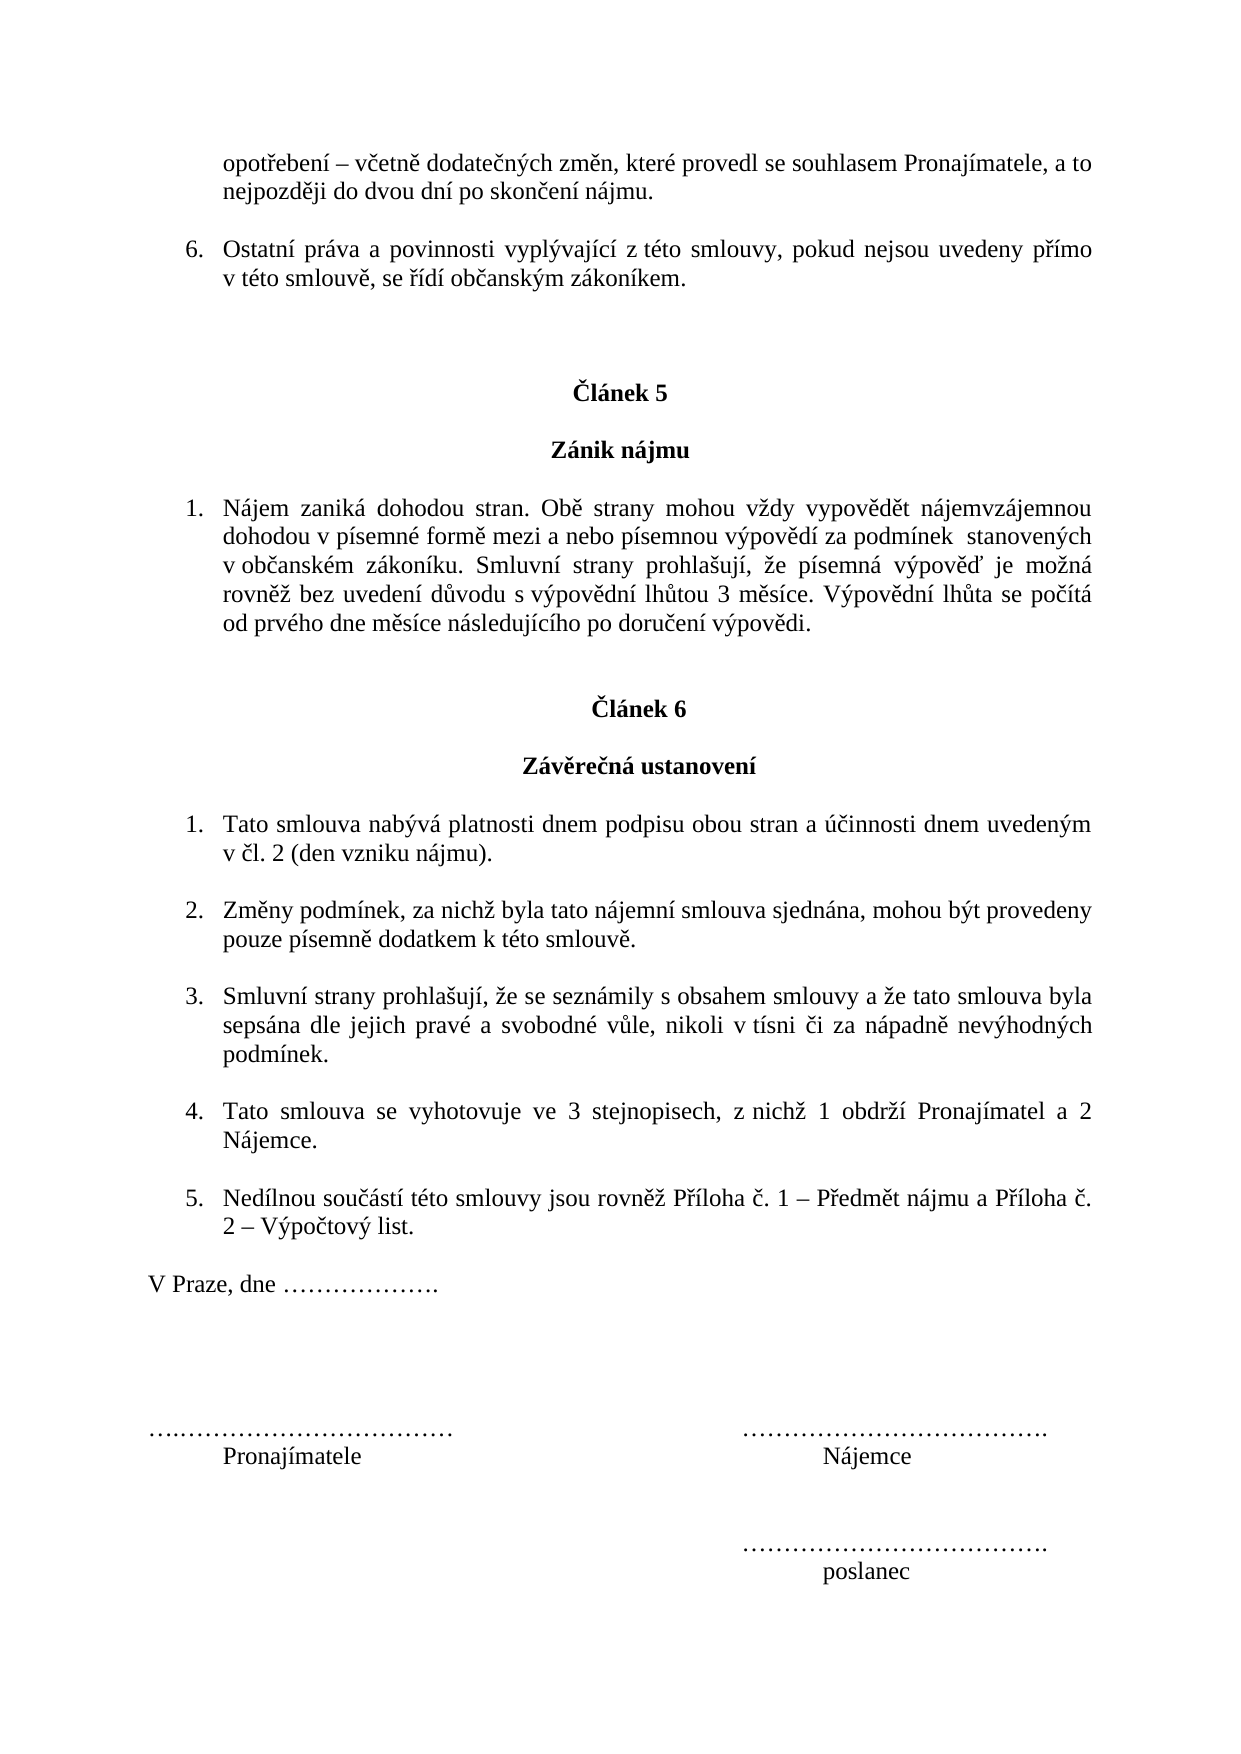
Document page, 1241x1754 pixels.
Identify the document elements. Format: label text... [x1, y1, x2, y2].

list Tato smlouva se vyhotovuje ve 3 stejnopisech, z nichž 1 obdrží Pronajímatel a 2 Nájemce. [185, 1096, 1093, 1154]
picture [612, 1656, 627, 1681]
list Změny podmínek, za nichž byla tato nájemní smlouva sjednána, mohou být provedeny pouze písemně dodatkem k této smlouvě. [185, 895, 1093, 953]
text ….…………………………… ………………………………. [148, 1413, 1093, 1441]
list Tato smlouva nabývá platnosti dnem podpisu obou stran a účinnosti dnem uvedeným v čl. 2 (den vzniku nájmu). [185, 809, 1093, 866]
list Smluvní strany prohlašují, že se seznámily s obsahem smlouvy a že tato smlouva byla sepsána dle jejich pravé a svobodné vůle, nikoli v tísni či za nápadně nevýhodných podmínek. [185, 981, 1093, 1068]
text Zánik nájmu [148, 435, 1093, 464]
list Nedílnou součástí této smlouvy jsou rovněž Příloha č. 1 – Předmět nájmu a Příloha č. 2 – Výpočtový list. [185, 1183, 1093, 1240]
list opotřebení – včetně dodatečných změn, které provedl se souhlasem Pronajímatele, a to nejpozději do dvou dní po skončení nájmu. [185, 148, 1093, 205]
text V Praze, dne ………………. [148, 1269, 1093, 1298]
list Ostatní práva a povinnosti vyplývající z této smlouvy, pokud nejsou uvedeny přímo v této smlouvě, se řídí občanským zákoníkem. [185, 234, 1093, 291]
text ………………………………. [148, 1528, 1093, 1556]
list Nájem zaniká dohodou stran. Obě strany mohou vždy vypovědět nájemvzájemnou dohodou v písemné formě mezi a nebo písemnou výpovědí za podmínek stanovených v občanském zákoníku. Smluvní strany prohlašují, že písemná výpověď je možná rovněž bez uvedení důvodu s výpovědní lhůtou 3 měsíce. Výpovědní lhůta se počítá od prvého dne měsíce následujícího po doručení výpovědi. [185, 493, 1093, 636]
text Závěrečná ustanovení [185, 751, 1093, 780]
text Článek 6 [185, 694, 1093, 723]
text Pronajímatele Nájemce [148, 1441, 1093, 1470]
text poslanec [148, 1556, 1093, 1585]
text Článek 5 [148, 378, 1093, 406]
